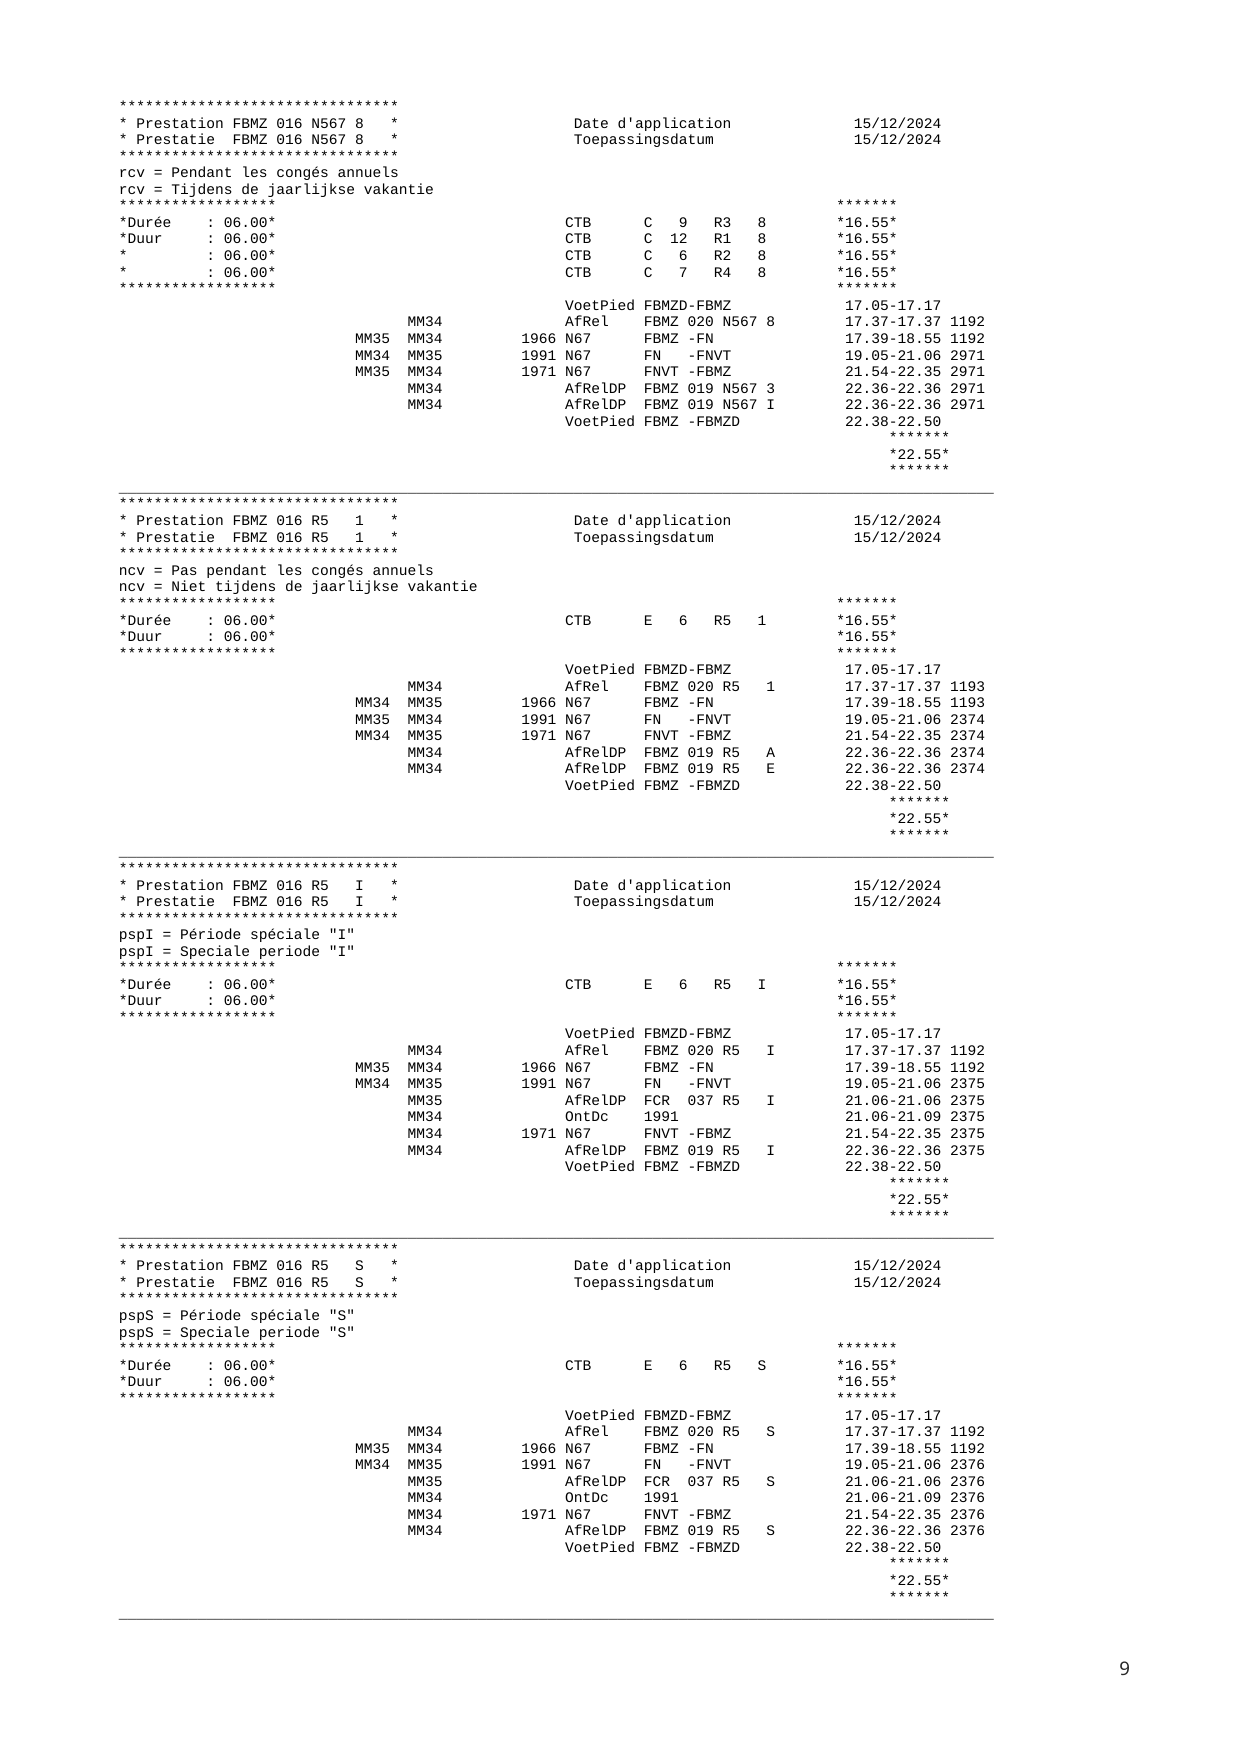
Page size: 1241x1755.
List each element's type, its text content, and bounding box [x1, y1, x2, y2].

text ******************************** * Prestation FBMZ 016 R5 1 * Date d'application 15/12/2024 * Prestatie FBMZ 016 R5 1 * Toepassingsdatum 15/12/2024 ******************************** ncv = Pas pendant les congés annuels ncv = Niet tijdens de jaarlijkse vakantie ****************** ******* *Durée : 06.00* CTB E 6 R5 1 *16.55* *Duur : 06.00* *16.55* ****************** ******* VoetPied FBMZD-FBMZ 17.05-17.17 MM34 AfRel FBMZ 020 R5 1 17.37-17.37 1193 MM34 MM35 1966 N67 FBMZ -FN 17.39-18.55 1193 MM35 MM34 1991 N67 FN -FNVT 19.05-21.06 2374 MM34 MM35 1971 N67 FNVT -FBMZ 21.54-22.35 2374 MM34 AfRelDP FBMZ 019 R5 A 22.36-22.36 2374 MM34 AfRelDP FBMZ 019 R5 E 22.36-22.36 2374 VoetPied FBMZ -FBMZD 22.38-22.50 ******* *22.55* ******* ____________________________________________________________________________________________________ [119, 497, 1122, 861]
text ******************************** * Prestation FBMZ 016 N567 8 * Date d'application 15/12/2024 * Prestatie FBMZ 016 N567 8 * Toepassingsdatum 15/12/2024 ******************************** rcv = Pendant les congés annuels rcv = Tijdens de jaarlijkse vakantie ****************** ******* *Durée : 06.00* CTB C 9 R3 8 *16.55* *Duur : 06.00* CTB C 12 R1 8 *16.55* * : 06.00* CTB C 6 R2 8 *16.55* * : 06.00* CTB C 7 R4 8 *16.55* ****************** ******* VoetPied FBMZD-FBMZ 17.05-17.17 MM34 AfRel FBMZ 020 N567 8 17.37-17.37 1192 MM35 MM34 1966 N67 FBMZ -FN 17.39-18.55 1192 MM34 MM35 1991 N67 FN -FNVT 19.05-21.06 2971 MM35 MM34 1971 N67 FNVT -FBMZ 21.54-22.35 2971 MM34 AfRelDP FBMZ 019 N567 3 22.36-22.36 2971 MM34 AfRelDP FBMZ 019 N567 I 22.36-22.36 2971 VoetPied FBMZ -FBMZD 22.38-22.50 ******* *22.55* ******* ____________________________________________________________________________________________________ [119, 99, 1122, 497]
text ******************************** * Prestation FBMZ 016 R5 S * Date d'application 15/12/2024 * Prestatie FBMZ 016 R5 S * Toepassingsdatum 15/12/2024 ******************************** pspS = Période spéciale "S" pspS = Speciale periode "S" ****************** ******* *Durée : 06.00* CTB E 6 R5 S *16.55* *Duur : 06.00* *16.55* ****************** ******* VoetPied FBMZD-FBMZ 17.05-17.17 MM34 AfRel FBMZ 020 R5 S 17.37-17.37 1192 MM35 MM34 1966 N67 FBMZ -FN 17.39-18.55 1192 MM34 MM35 1991 N67 FN -FNVT 19.05-21.06 2376 MM35 AfRelDP FCR 037 R5 S 21.06-21.06 2376 MM34 OntDc 1991 21.06-21.09 2376 MM34 1971 N67 FNVT -FBMZ 21.54-22.35 2376 MM34 AfRelDP FBMZ 019 R5 S 22.36-22.36 2376 VoetPied FBMZ -FBMZD 22.38-22.50 ******* *22.55* ******* ____________________________________________________________________________________________________ [119, 1242, 1122, 1623]
text ******************************** * Prestation FBMZ 016 R5 I * Date d'application 15/12/2024 * Prestatie FBMZ 016 R5 I * Toepassingsdatum 15/12/2024 ******************************** pspI = Période spéciale "I" pspI = Speciale periode "I" ****************** ******* *Durée : 06.00* CTB E 6 R5 I *16.55* *Duur : 06.00* *16.55* ****************** ******* VoetPied FBMZD-FBMZ 17.05-17.17 MM34 AfRel FBMZ 020 R5 I 17.37-17.37 1192 MM35 MM34 1966 N67 FBMZ -FN 17.39-18.55 1192 MM34 MM35 1991 N67 FN -FNVT 19.05-21.06 2375 MM35 AfRelDP FCR 037 R5 I 21.06-21.06 2375 MM34 OntDc 1991 21.06-21.09 2375 MM34 1971 N67 FNVT -FBMZ 21.54-22.35 2375 MM34 AfRelDP FBMZ 019 R5 I 22.36-22.36 2375 VoetPied FBMZ -FBMZD 22.38-22.50 ******* *22.55* ******* ____________________________________________________________________________________________________ [119, 861, 1122, 1242]
